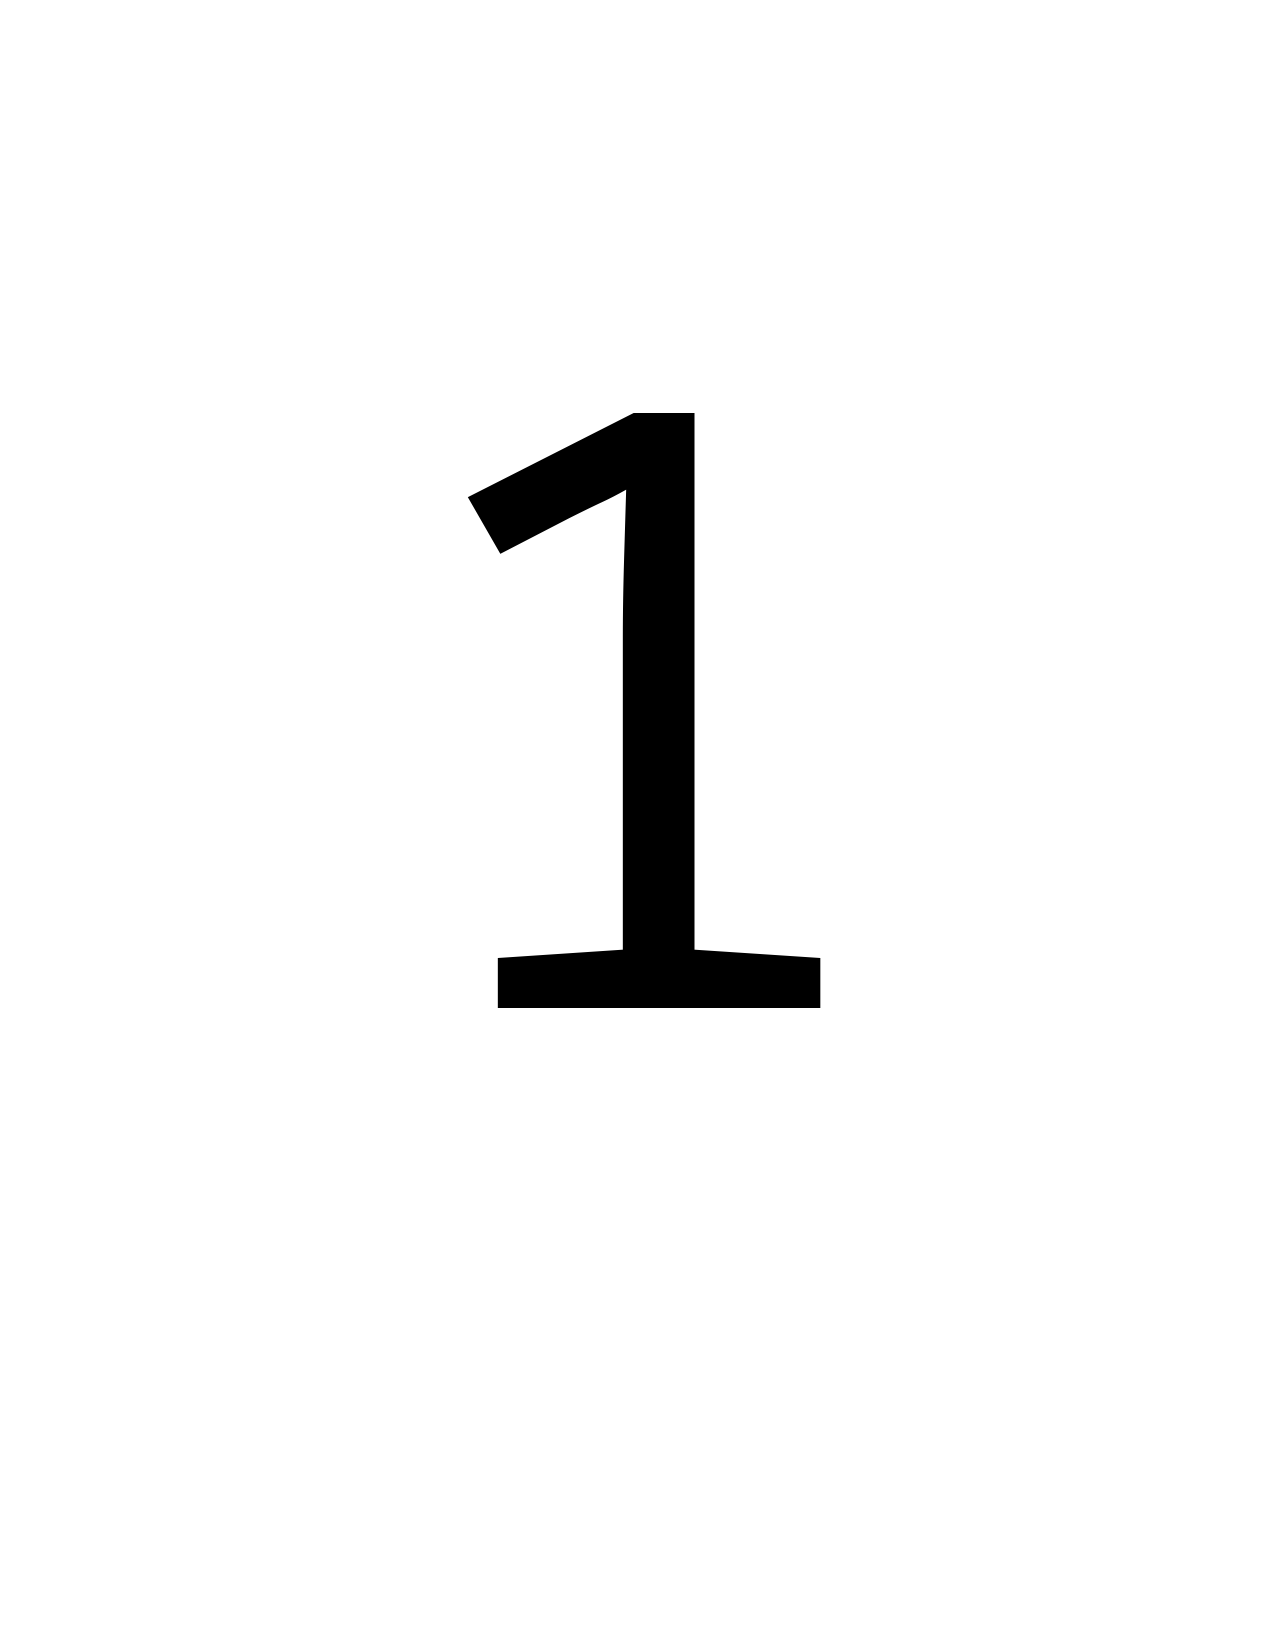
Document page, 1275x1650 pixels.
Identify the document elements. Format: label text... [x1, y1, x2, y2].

text 1 [118, 118, 1157, 1253]
